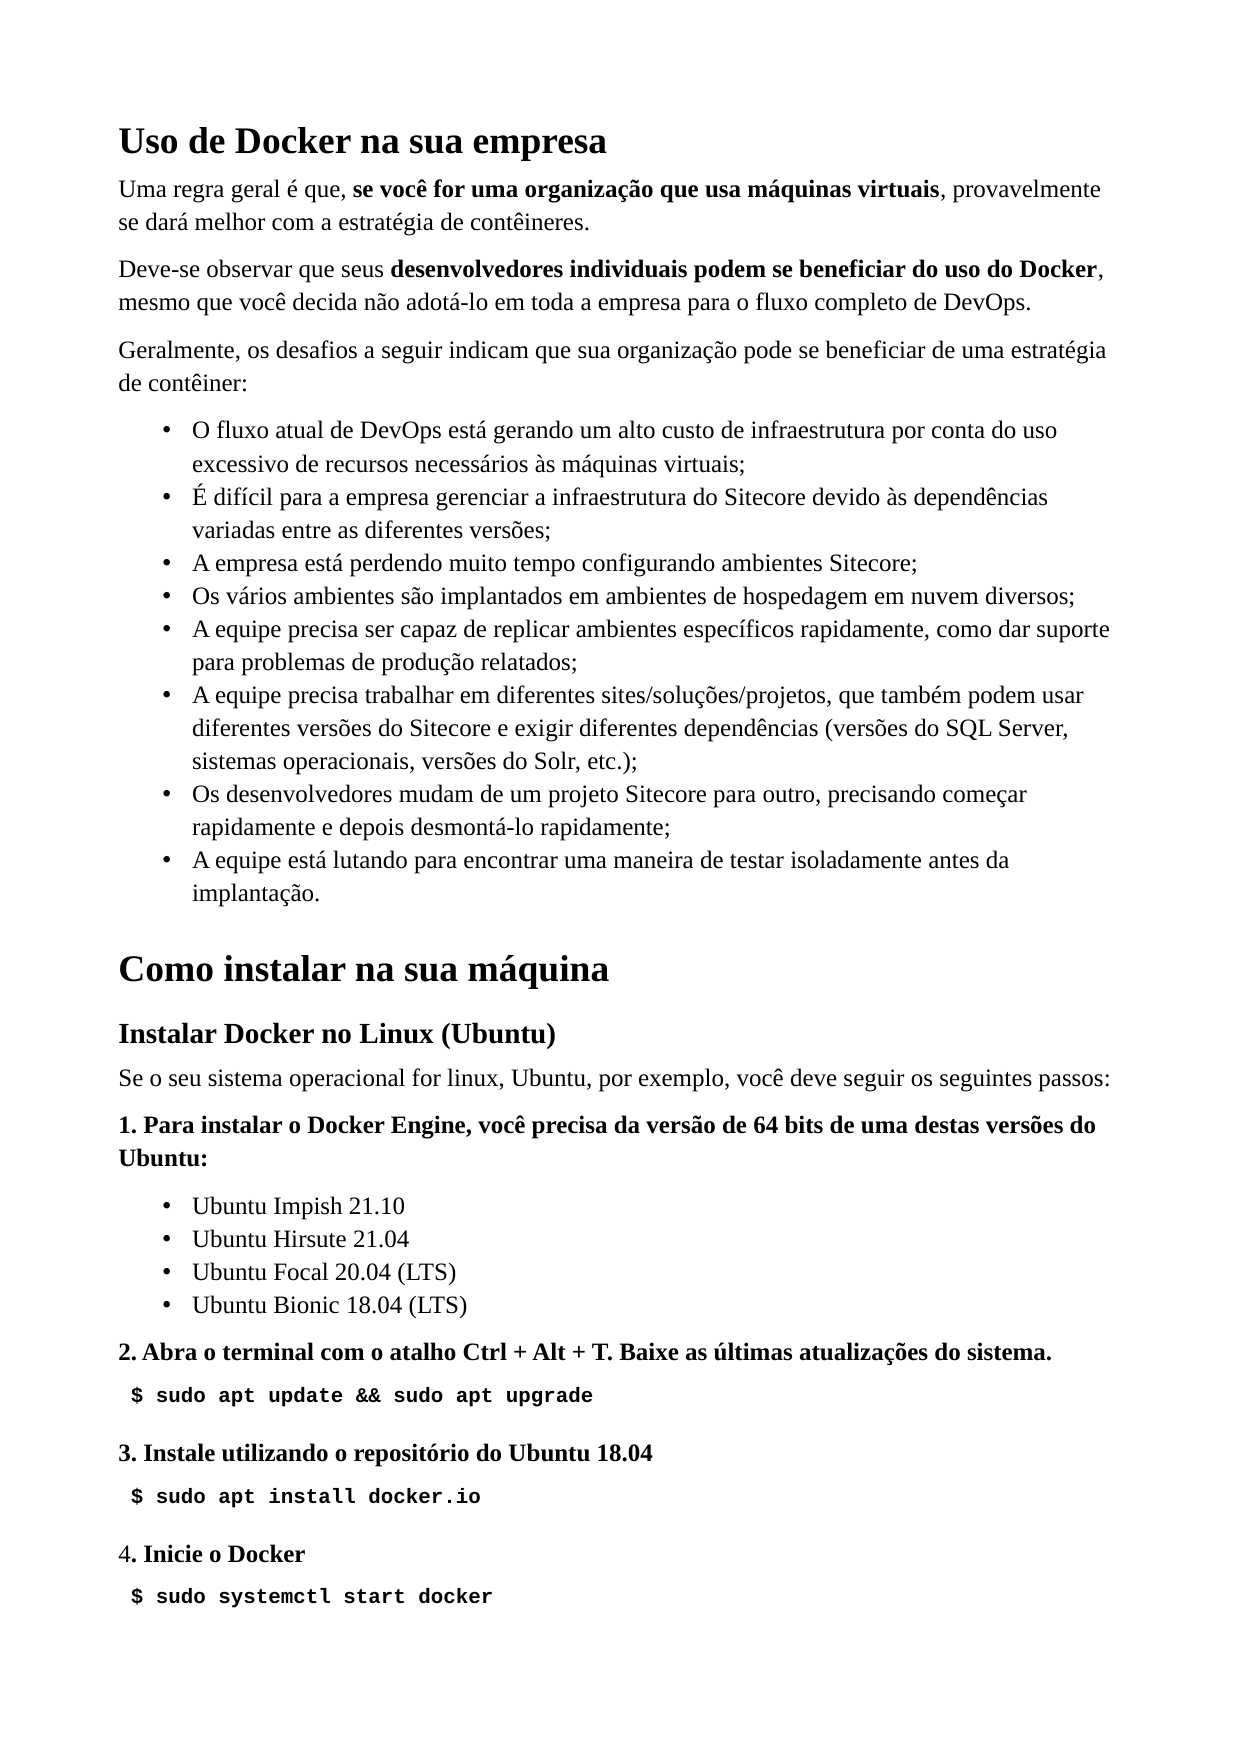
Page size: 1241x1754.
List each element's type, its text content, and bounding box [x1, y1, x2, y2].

list O fluxo atual de DevOps está gerando um alto custo de infraestrutura por conta do uso excessivo de recursos necessários às máquinas virtuais; [162, 416, 1122, 477]
list Os vários ambientes são implantados em ambientes de hospedagem em nuvem diversos; [162, 581, 1122, 609]
list Os desenvolvedores mudam de um projeto Sitecore para outro, precisando começar rapidamente e depois desmontá-lo rapidamente; [162, 779, 1122, 841]
list A empresa está perdendo muito tempo configurando ambientes Sitecore; [162, 548, 1122, 576]
text Geralmente, os desafios a seguir indicam que sua organização pode se beneficiar de uma estratégia de contêiner: [118, 335, 1122, 397]
list Ubuntu Focal 20.04 (LTS) [162, 1257, 1122, 1286]
list É difícil para a empresa gerenciar a infraestrutura do Sitecore devido às dependências variadas entre as diferentes versões; [162, 482, 1122, 543]
list A equipe precisa trabalhar em diferentes sites/soluções/projetos, que também podem usar diferentes versões do Sitecore e exigir diferentes dependências (versões do SQL Server, sistemas operacionais, versões do Solr, etc.); [162, 680, 1122, 774]
list Ubuntu Bionic 18.04 (LTS) [162, 1290, 1122, 1319]
list Ubuntu Hirsute 21.04 [162, 1224, 1122, 1253]
subtitle Como instalar na sua máquina [118, 946, 1122, 989]
text $ sudo apt update && sudo apt upgrade [118, 1385, 1122, 1409]
subtitle Instalar Docker no Linux (Ubuntu) [118, 1017, 1122, 1050]
subtitle Uso de Docker na sua empresa [118, 118, 1122, 161]
text 3. Instale utilizando o repositório do Ubuntu 18.04 [118, 1438, 1122, 1467]
list Ubuntu Impish 21.10 [162, 1191, 1122, 1219]
text 2. Abra o terminal com o atalho Ctrl + Alt + T. Baixe as últimas atualizações do sistema. [118, 1337, 1122, 1366]
list A equipe precisa ser capaz de replicar ambientes específicos rapidamente, como dar suporte para problemas de produção relatados; [162, 614, 1122, 676]
text 4. Inicie o Docker [118, 1539, 1122, 1568]
list A equipe está lutando para encontrar uma maneira de testar isoladamente antes da implantação. [162, 845, 1122, 907]
text $ sudo apt install docker.io [118, 1486, 1122, 1509]
text Uma regra geral é que, se você for uma organização que usa máquinas virtuais, provavelmente se dará melhor com a estratégia de contêineres. [118, 174, 1122, 236]
text Se o seu sistema operacional for linux, Ubuntu, por exemplo, você deve seguir os seguintes passos: [118, 1063, 1122, 1091]
text 1. Para instalar o Docker Engine, você precisa da versão de 64 bits de uma destas versões do Ubuntu: [118, 1110, 1122, 1172]
text Deve-se observar que seus desenvolvedores individuais podem se beneficiar do uso do Docker, mesmo que você decida não adotá-lo em toda a empresa para o fluxo completo de DevOps. [118, 254, 1122, 316]
text $ sudo systemctl start docker [118, 1587, 1122, 1610]
